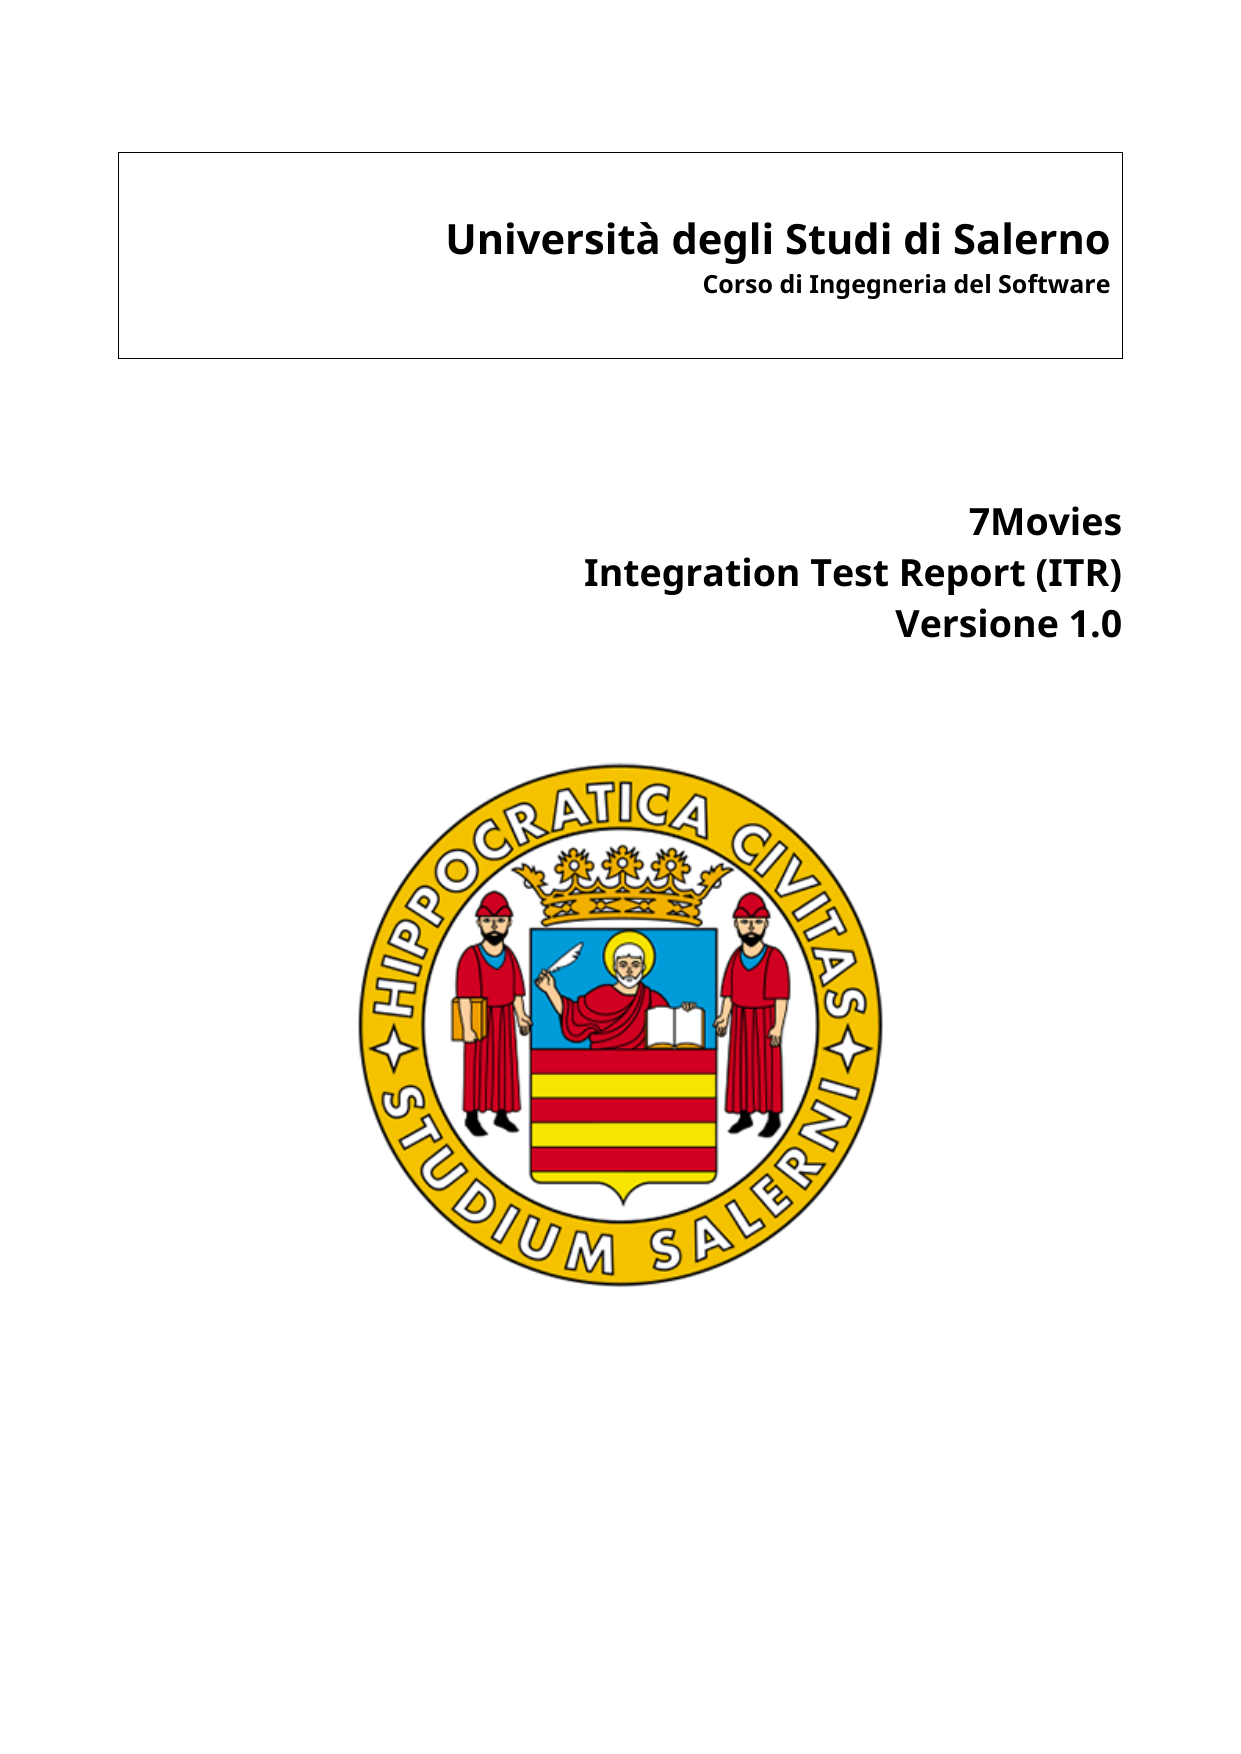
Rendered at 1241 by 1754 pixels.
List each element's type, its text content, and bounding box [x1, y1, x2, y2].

text Integration Test Report (ITR) Versione 1.0 [118, 546, 1122, 699]
text 7Movies [118, 495, 1122, 546]
picture [346, 750, 894, 1297]
table_header Università degli Studi di Salerno Corso di Ingegneria del Software [119, 153, 1122, 358]
